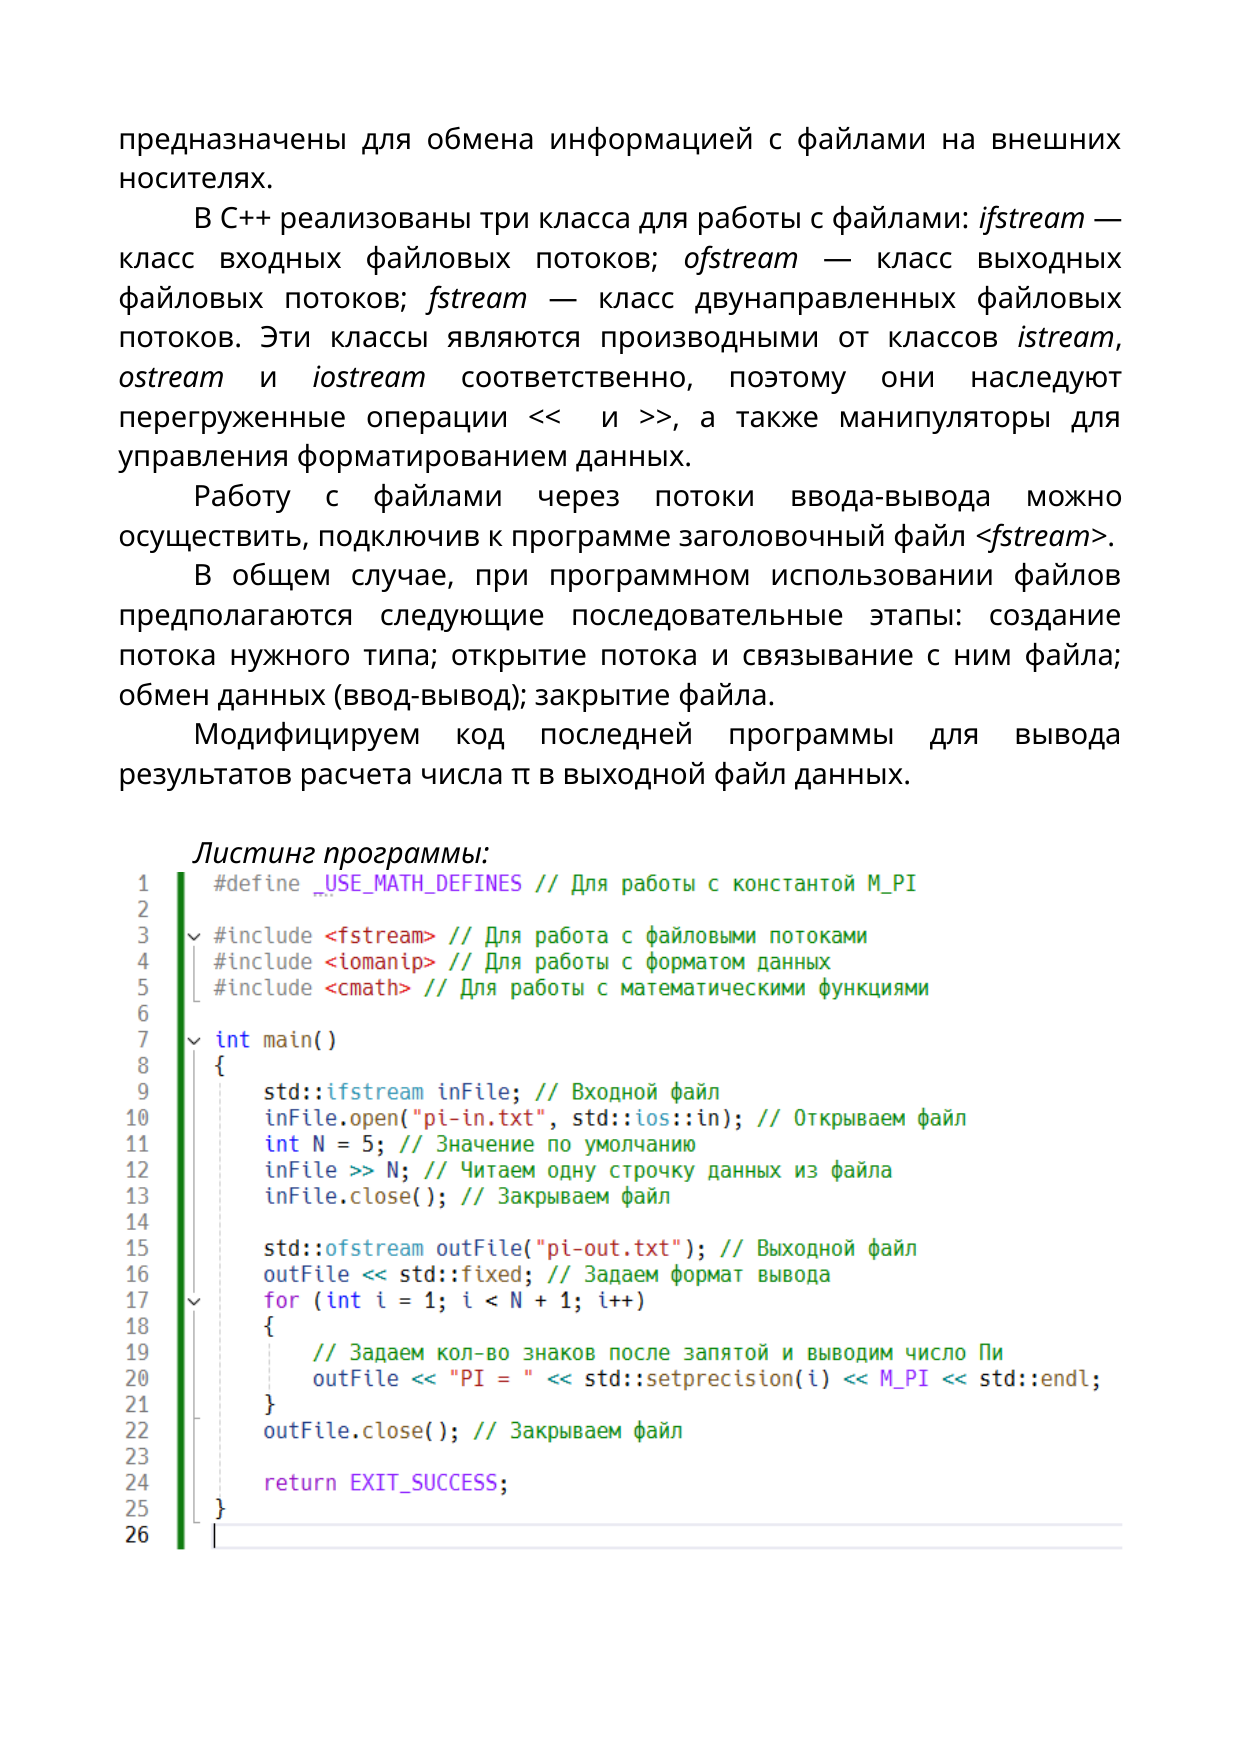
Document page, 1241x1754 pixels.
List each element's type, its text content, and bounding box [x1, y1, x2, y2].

picture [118, 872, 1123, 1555]
text В C++ реализованы три класса для работы с файлами: ifstream — класс входных файловых потоков; ofstream — класс выходных файловых потоков; fstream — класс двунаправленных файловых потоков. Эти классы являются производными от классов istream, ostream и iostream соответственно, поэтому они наследуют перегруженные операции << и >>, а также манипуляторы для управления форматированием данных. [118, 197, 1122, 475]
text Модифицируем код последней программы для вывода результатов расчета числа π в выходной файл данных. [118, 713, 1122, 793]
text В общем случае, при программном использовании файлов предполагаются следующие последовательные этапы: создание потока нужного типа; открытие потока и связывание с ним файла; обмен данных (ввод-вывод); закрытие файла. [118, 555, 1122, 713]
text Листинг программы: [118, 832, 1122, 872]
text Работу с файлами через потоки ввода-вывода можно осуществить, подключив к программе заголовочный файл <fstream>. [118, 475, 1122, 555]
text предназначены для обмена информацией с файлами на внешних носителях. [118, 118, 1122, 197]
